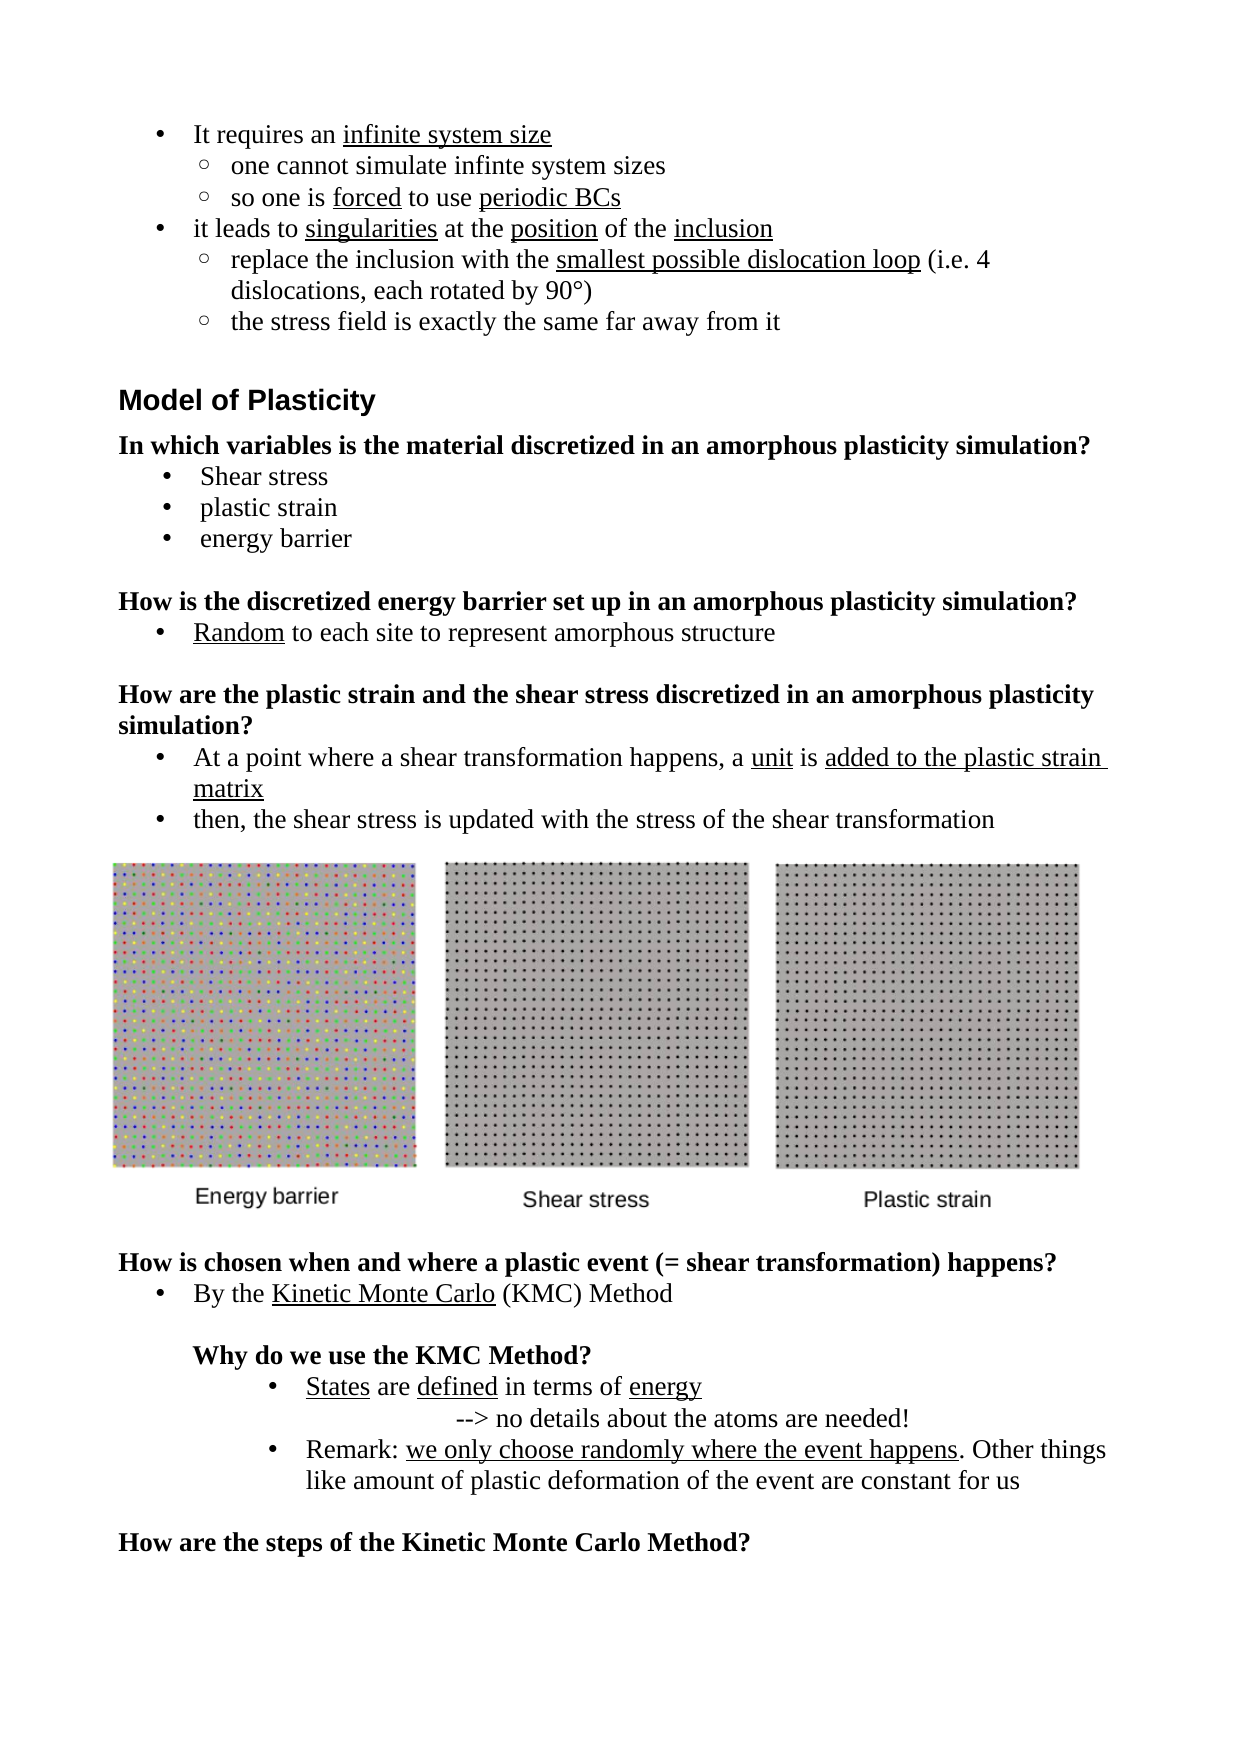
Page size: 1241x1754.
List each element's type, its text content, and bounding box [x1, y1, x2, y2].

text How is chosen when and where a plastic event (= shear transformation) happens? [118, 1246, 1122, 1277]
list the stress field is exactly the same far away from it [193, 306, 1122, 337]
subtitle Model of Plasticity [118, 382, 1122, 416]
text How is the discretized energy barrier set up in an amorphous plasticity simulation? [118, 585, 1122, 616]
text How are the plastic strain and the shear stress discretized in an amorphous plasticity simulation? [118, 678, 1122, 741]
picture [97, 845, 1102, 1215]
list then, the shear stress is updated with the stress of the shear transformation [156, 803, 1122, 834]
text In which variables is the material discretized in an amorphous plasticity simulation? [118, 429, 1122, 460]
list --> no details about the atoms are needed! [418, 1402, 1122, 1433]
list it leads to singularities at the position of the inclusion [156, 212, 1122, 243]
list so one is forced to use periodic BCs [193, 181, 1122, 212]
list Remark: we only choose randomly where the event happens. Other things like amount of plastic deformation of the event are constant for us [268, 1433, 1122, 1495]
list Shear stress [162, 460, 1122, 491]
list energy barrier [162, 522, 1122, 554]
list replace the inclusion with the smallest possible dislocation loop (i.e. 4 dislocations, each rotated by 90°) [193, 243, 1122, 306]
list plastic strain [162, 491, 1122, 522]
list By the Kinetic Monte Carlo (KMC) Method [156, 1277, 1122, 1308]
text How are the steps of the Kinetic Monte Carlo Method? [118, 1526, 1122, 1557]
list Random to each site to represent amorphous structure [156, 616, 1122, 647]
text Why do we use the KMC Method? [118, 1339, 1122, 1370]
list one cannot simulate infinte system sizes [193, 149, 1122, 181]
list At a point where a shear transformation happens, a unit is added to the plastic strain matrix [156, 741, 1122, 803]
list It requires an infinite system size [156, 118, 1122, 149]
list States are defined in terms of energy [268, 1370, 1122, 1402]
